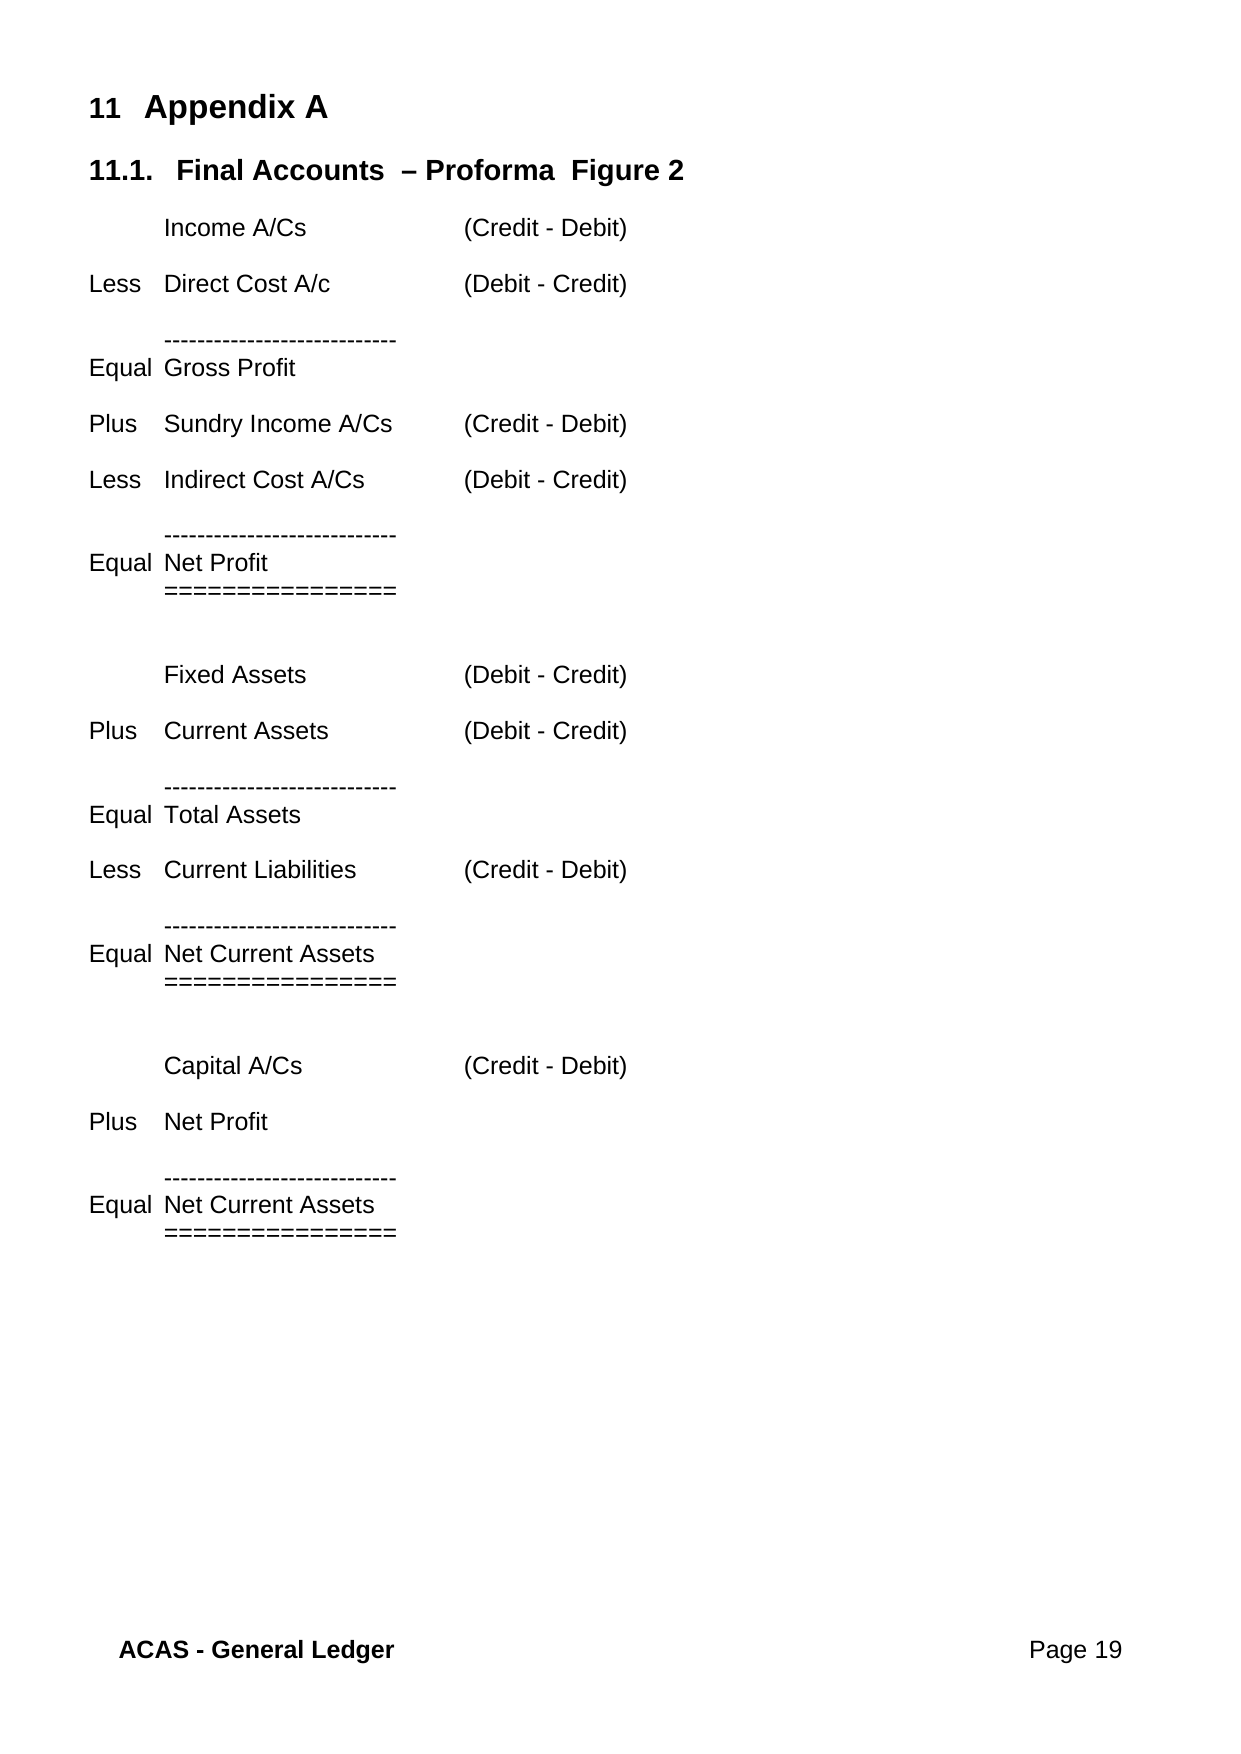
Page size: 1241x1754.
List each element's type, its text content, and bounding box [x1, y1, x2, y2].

text Equal Net Current Assets [88, 1191, 1152, 1219]
text ---------------------------- [88, 1163, 1152, 1191]
subtitle Appendix A [88, 88, 1152, 126]
text ================ [88, 968, 1152, 996]
text ---------------------------- [88, 912, 1152, 940]
text Less Current Liabilities (Credit - Debit) [88, 856, 1152, 884]
text ---------------------------- [88, 773, 1152, 801]
text ---------------------------- [88, 326, 1152, 354]
text Income A/Cs (Credit - Debit) [88, 214, 1152, 242]
text Equal Gross Profit [88, 354, 1152, 382]
text Equal Total Assets [88, 801, 1152, 828]
subtitle Final Accounts – Proforma Figure 2 [88, 154, 1152, 186]
text Capital A/Cs (Credit - Debit) [88, 1052, 1152, 1080]
text ================ [88, 577, 1152, 605]
text Equal Net Profit [88, 549, 1152, 577]
text Plus Sundry Income A/Cs (Credit - Debit) [88, 410, 1152, 438]
text Plus Current Assets (Debit - Credit) [88, 717, 1152, 745]
text ================ [88, 1219, 1152, 1247]
text Less Indirect Cost A/Cs (Debit - Credit) [88, 466, 1152, 493]
text Equal Net Current Assets [88, 940, 1152, 968]
text Fixed Assets (Debit - Credit) [88, 661, 1152, 689]
text Less Direct Cost A/c (Debit - Credit) [88, 270, 1152, 298]
text Plus Net Profit [88, 1108, 1152, 1136]
text ---------------------------- [88, 521, 1152, 549]
